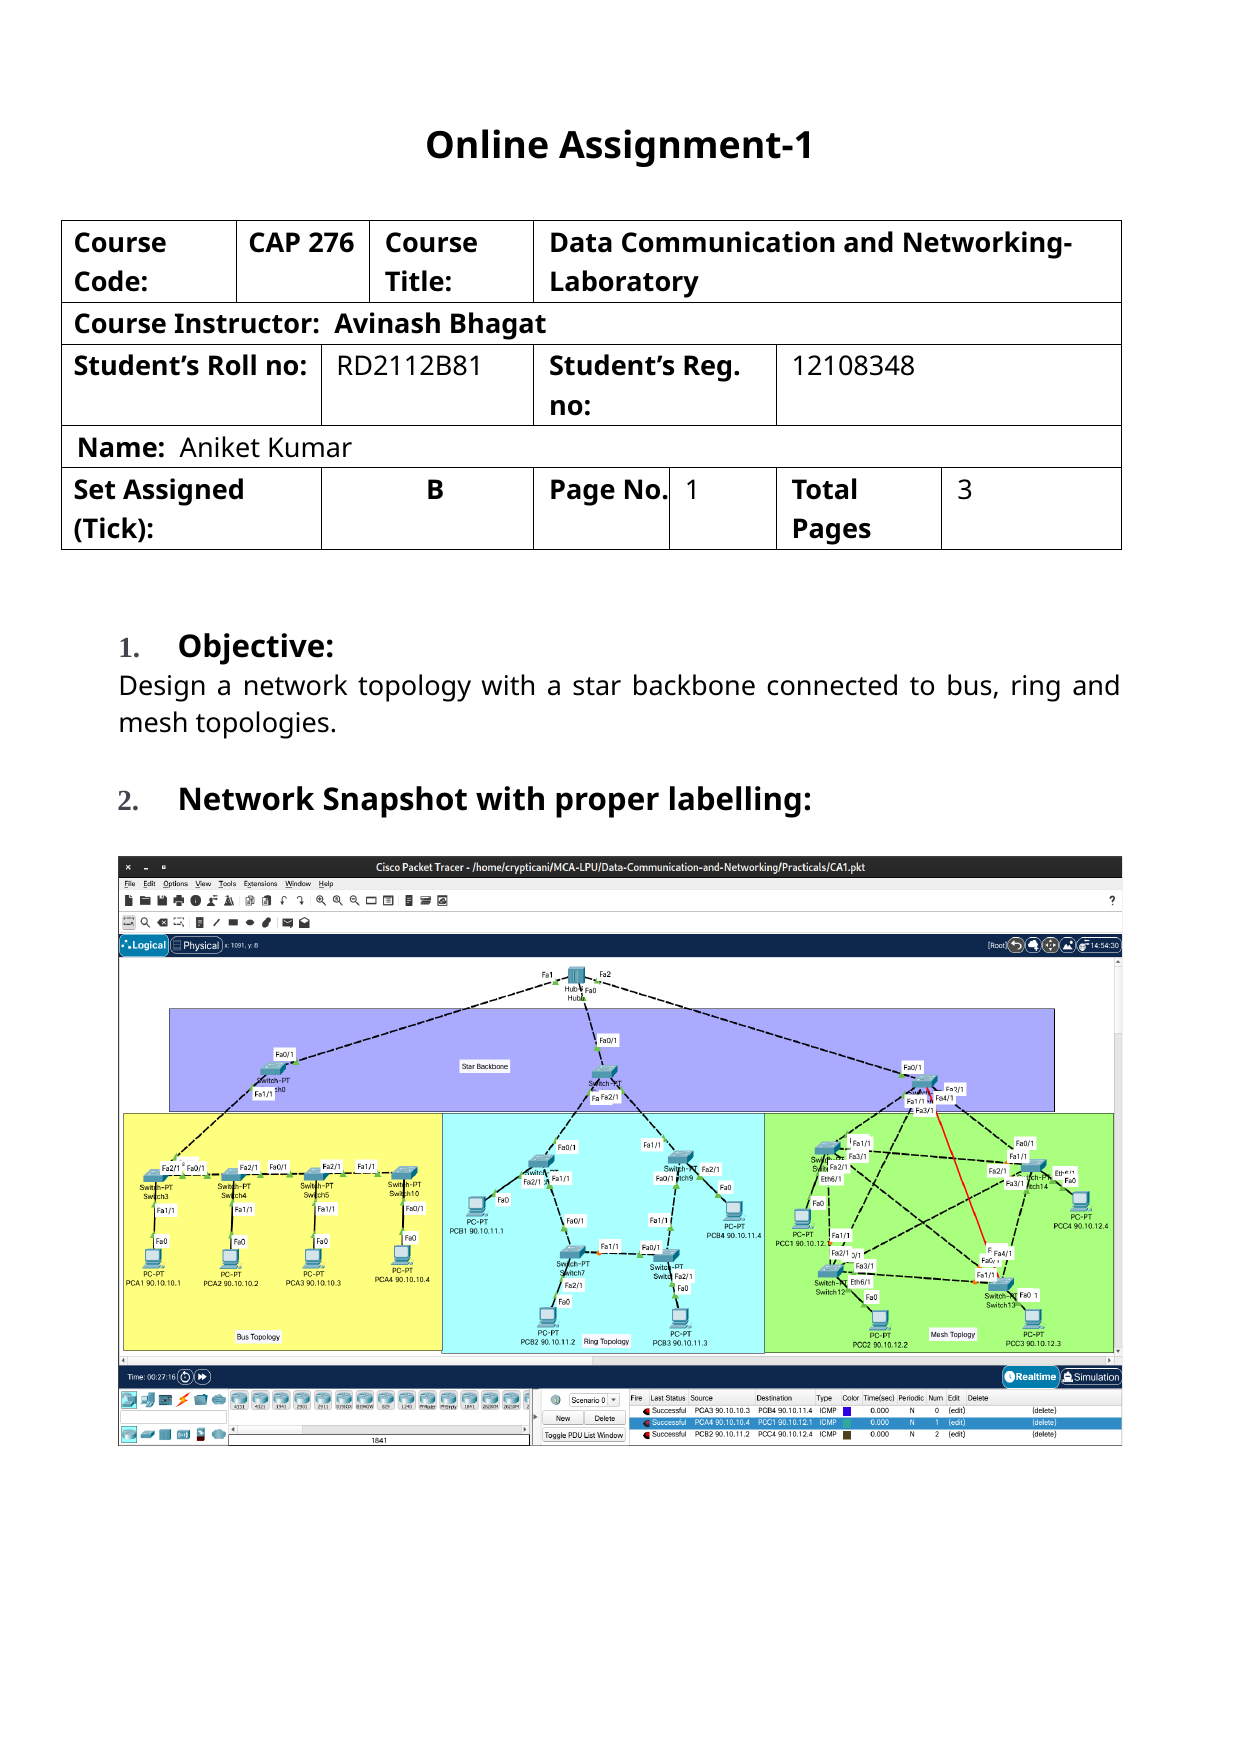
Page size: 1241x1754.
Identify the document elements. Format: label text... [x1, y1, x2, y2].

table_cell Course Instructor: Avinash Bhagat [62, 303, 1121, 344]
table_cell 1 [670, 468, 776, 549]
table_cell Student’s Roll no: [62, 345, 321, 425]
table_header Course Code: [62, 221, 236, 302]
table_header CAP 276 [237, 221, 369, 302]
table_cell 3 [942, 468, 1121, 549]
table_cell Set Assigned (Tick): [62, 468, 321, 549]
table_cell RD2112B81 [322, 345, 533, 425]
list Network Snapshot with proper labelling: [117, 777, 1122, 819]
table_header Course Title: [370, 221, 533, 302]
table_cell Name: Aniket Kumar [62, 426, 1121, 467]
table_cell B [322, 468, 533, 549]
text Online Assignment-1 [118, 118, 1122, 169]
table_cell Total Pages [777, 468, 941, 549]
table_header Data Communication and Networking-Laboratory [534, 221, 1121, 302]
table_cell Student’s Reg. no: [534, 345, 776, 425]
text Design a network topology with a star backbone connected to bus, ring and mesh topologies. [118, 666, 1122, 740]
list Objective: [118, 623, 1122, 666]
table_cell 12108348 [777, 345, 1121, 425]
picture [118, 856, 1123, 1446]
table_cell Page No. [534, 468, 669, 549]
